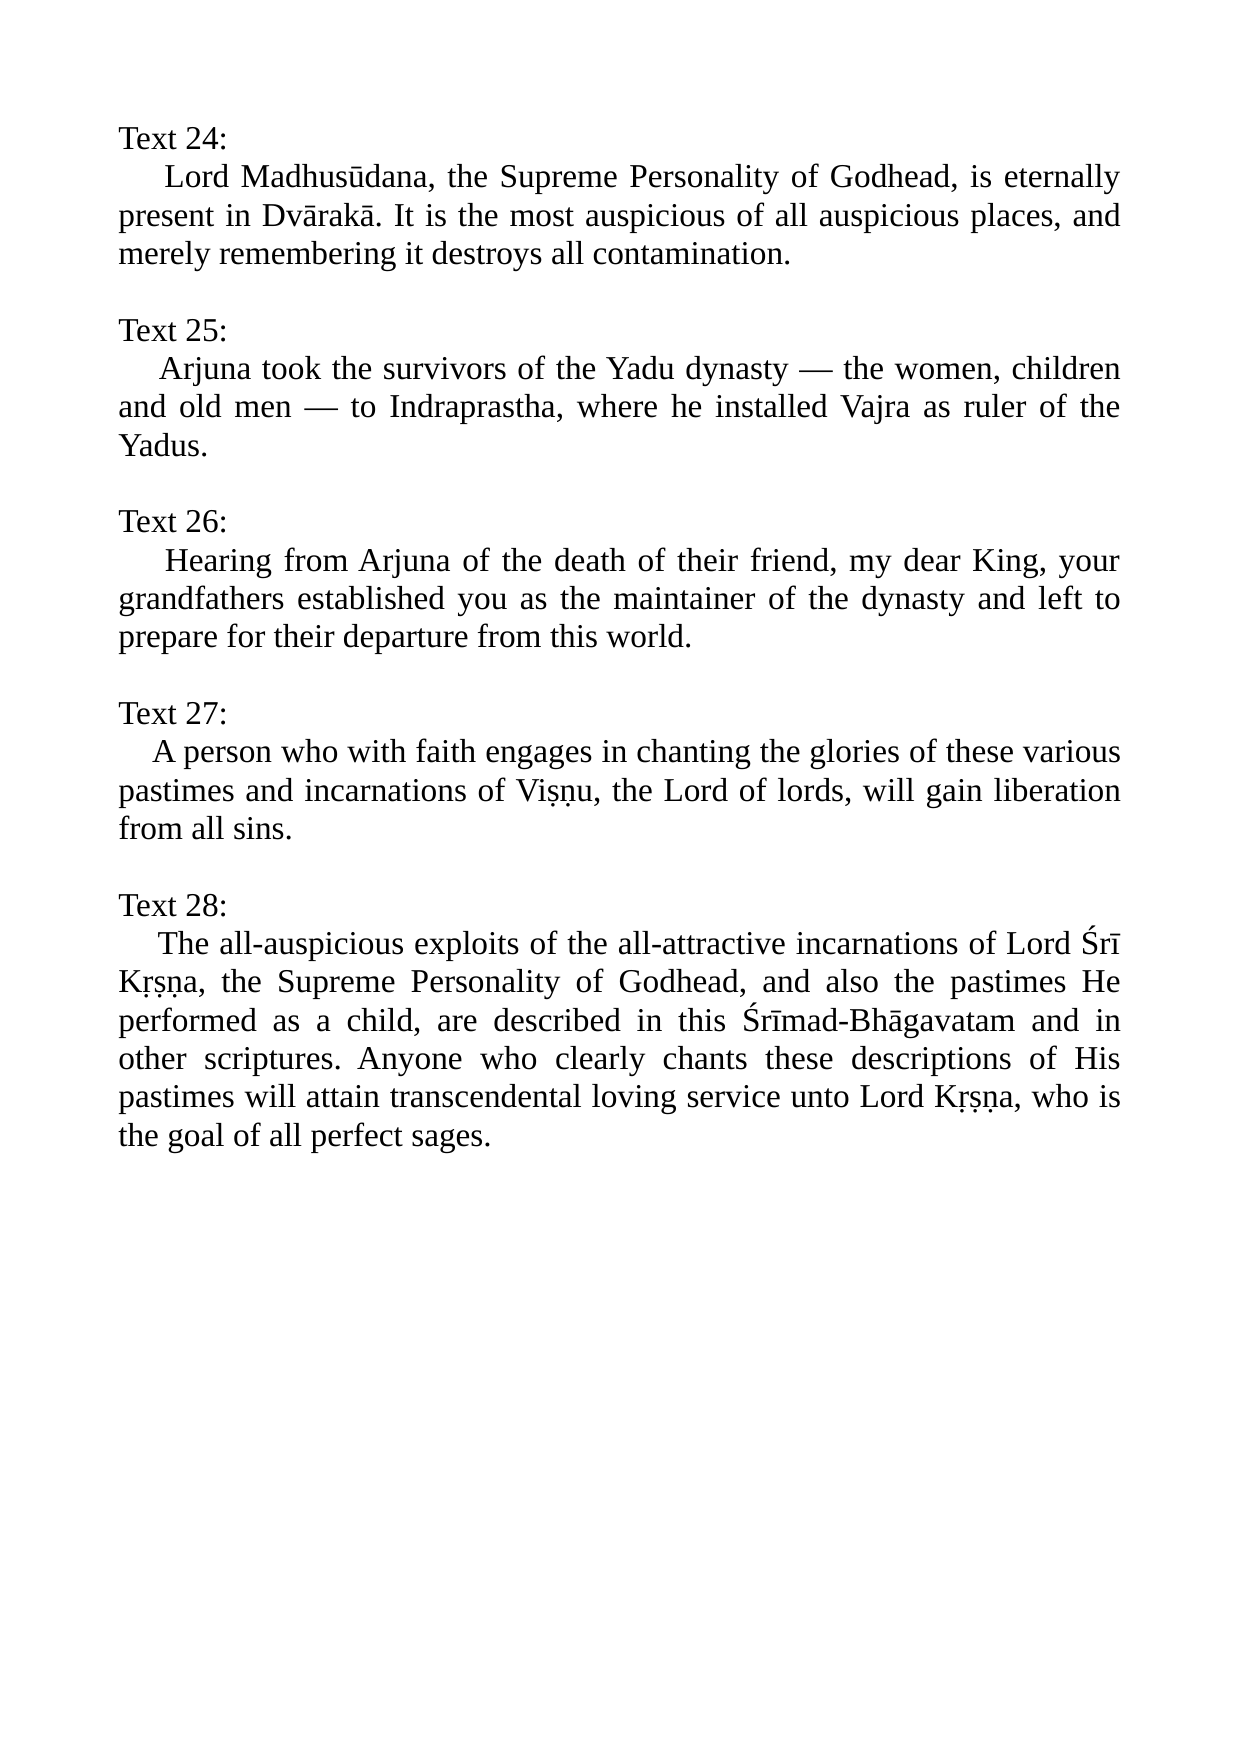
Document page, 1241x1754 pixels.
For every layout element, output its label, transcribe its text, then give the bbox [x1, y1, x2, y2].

text Arjuna took the survivors of the Yadu dynasty — the women, children and old men — to Indraprastha, where he installed Vajra as ruler of the Yadus. [118, 348, 1122, 463]
text Lord Madhusūdana, the Supreme Personality of Godhead, is eternally present in Dvārakā. It is the most auspicious of all auspicious places, and merely remembering it destroys all contamination. [118, 156, 1122, 271]
text Text 26: [118, 501, 1122, 540]
text Text 25: [118, 310, 1122, 348]
text Hearing from Arjuna of the death of their friend, my dear King, your grandfathers established you as the maintainer of the dynasty and left to prepare for their departure from this world. [118, 540, 1122, 655]
text The all-auspicious exploits of the all-attractive incarnations of Lord Śrī Kṛṣṇa, the Supreme Personality of Godhead, and also the pastimes He performed as a child, are described in this Śrīmad-Bhāgavatam and in other scriptures. Anyone who clearly chants these descriptions of His pastimes will attain transcendental loving service unto Lord Kṛṣṇa, who is the goal of all perfect sages. [118, 923, 1122, 1153]
text Text 28: [118, 885, 1122, 923]
text Text 27: [118, 693, 1122, 731]
text Text 24: [118, 118, 1122, 156]
text A person who with faith engages in chanting the glories of these various pastimes and incarnations of Viṣṇu, the Lord of lords, will gain liberation from all sins. [118, 731, 1122, 846]
